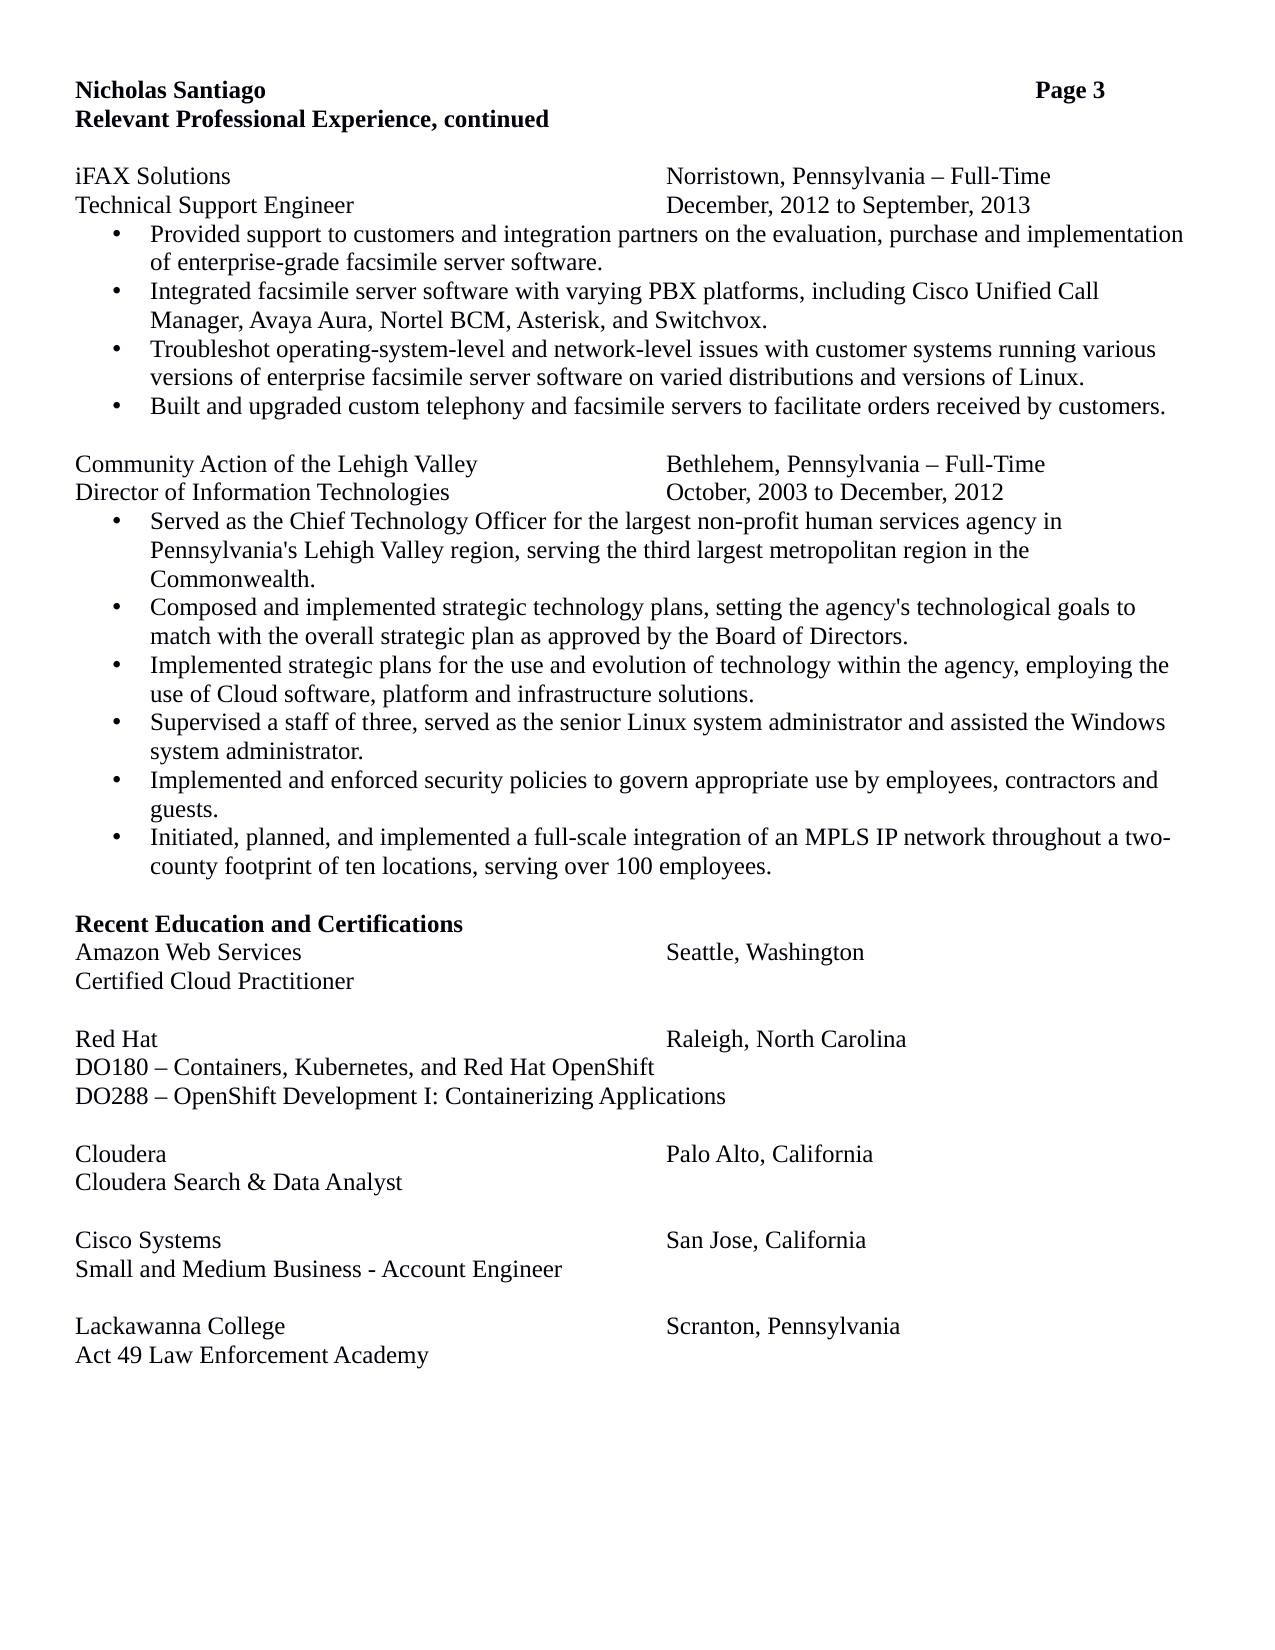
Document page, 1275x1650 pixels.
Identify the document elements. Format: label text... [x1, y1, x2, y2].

list Composed and implemented strategic technology plans, setting the agency's technological goals to match with the overall strategic plan as approved by the Board of Directors. [112, 592, 1200, 650]
text Certified Cloud Practitioner [75, 966, 1200, 995]
list Implemented and enforced security policies to govern appropriate use by employees, contractors and guests. [112, 765, 1200, 822]
text Nicholas Santiago Page 3 [75, 75, 1200, 104]
list Built and upgraded custom telephony and facsimile servers to facilitate orders received by customers. [112, 391, 1200, 420]
text Cisco Systems San Jose, California [75, 1225, 1200, 1254]
text Technical Support Engineer December, 2012 to September, 2013 [75, 190, 1200, 219]
text Community Action of the Lehigh Valley Bethlehem, Pennsylvania – Full-Time [75, 449, 1200, 477]
text Red Hat Raleigh, North Carolina [75, 1024, 1200, 1052]
text Recent Education and Certifications [75, 909, 1200, 937]
text DO180 – Containers, Kubernetes, and Red Hat OpenShift [75, 1052, 1200, 1081]
text DO288 – OpenShift Development I: Containerizing Applications [75, 1081, 1200, 1110]
list Served as the Chief Technology Officer for the largest non-profit human services agency in Pennsylvania's Lehigh Valley region, serving the third largest metropolitan region in the Commonwealth. [112, 506, 1200, 592]
text Director of Information Technologies October, 2003 to December, 2012 [75, 477, 1200, 506]
text Amazon Web Services Seattle, Washington [75, 937, 1200, 966]
list Troubleshot operating-system-level and network-level issues with customer systems running various versions of enterprise facsimile server software on varied distributions and versions of Linux. [112, 334, 1200, 391]
text Relevant Professional Experience, continued [75, 104, 1200, 132]
text Act 49 Law Enforcement Academy [75, 1340, 1200, 1369]
text Small and Medium Business - Account Engineer [75, 1254, 1200, 1282]
list Initiated, planned, and implemented a full-scale integration of an MPLS IP network throughout a two-county footprint of ten locations, serving over 100 employees. [112, 822, 1200, 880]
list Supervised a staff of three, served as the senior Linux system administrator and assisted the Windows system administrator. [112, 707, 1200, 765]
text iFAX Solutions Norristown, Pennsylvania – Full-Time [75, 161, 1200, 190]
text Lackawanna College Scranton, Pennsylvania [75, 1311, 1200, 1340]
text Cloudera Palo Alto, California [75, 1139, 1200, 1167]
list Integrated facsimile server software with varying PBX platforms, including Cisco Unified Call Manager, Avaya Aura, Nortel BCM, Asterisk, and Switchvox. [112, 276, 1200, 334]
list Implemented strategic plans for the use and evolution of technology within the agency, employing the use of Cloud software, platform and infrastructure solutions. [112, 650, 1200, 707]
text Cloudera Search & Data Analyst [75, 1167, 1200, 1196]
list Provided support to customers and integration partners on the evaluation, purchase and implementation of enterprise-grade facsimile server software. [112, 219, 1200, 276]
